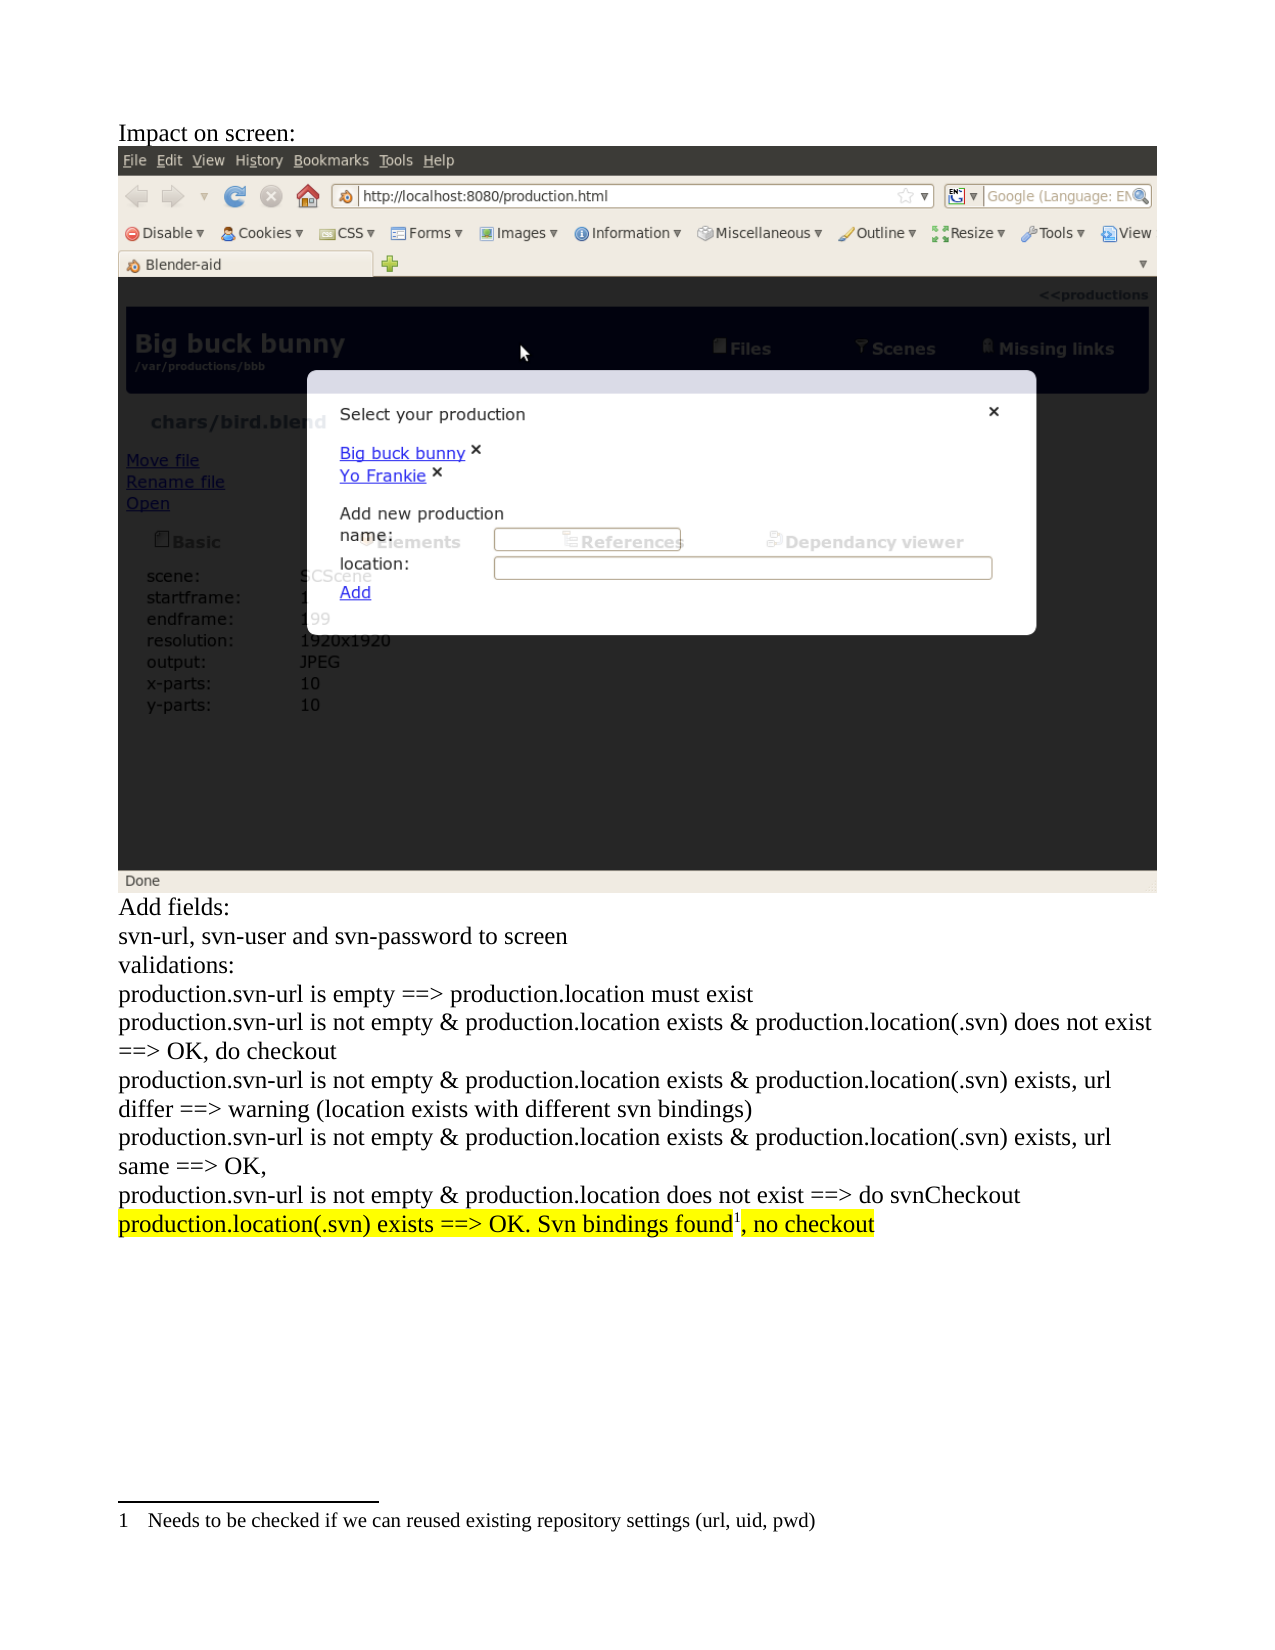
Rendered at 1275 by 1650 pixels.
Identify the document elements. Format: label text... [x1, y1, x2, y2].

text production.location(.svn) exists ==> OK. Svn bindings found, no checkout [118, 1209, 1157, 1237]
text Add fields: [118, 893, 1157, 921]
picture [118, 146, 1157, 893]
text production.svn-url is not empty & production.location exists & production.location(.svn) exists, url same ==> OK, [118, 1122, 1157, 1180]
text production.svn-url is not empty & production.location exists & production.location(.svn) does not exist ==> OK, do checkout [118, 1007, 1157, 1065]
text production.svn-url is not empty & production.location does not exist ==> do svnCheckout [118, 1180, 1157, 1209]
text production.svn-url is empty ==> production.location must exist [118, 979, 1157, 1007]
text Needs to be checked if we can reused existing repository settings (url, uid, pwd) [118, 1508, 1157, 1532]
text production.svn-url is not empty & production.location exists & production.location(.svn) exists, url differ ==> warning (location exists with different svn bindings) [118, 1065, 1157, 1122]
text svn-url, svn-user and svn-password to screen [118, 921, 1157, 950]
text validations: [118, 950, 1157, 979]
text Impact on screen: [118, 118, 1157, 146]
